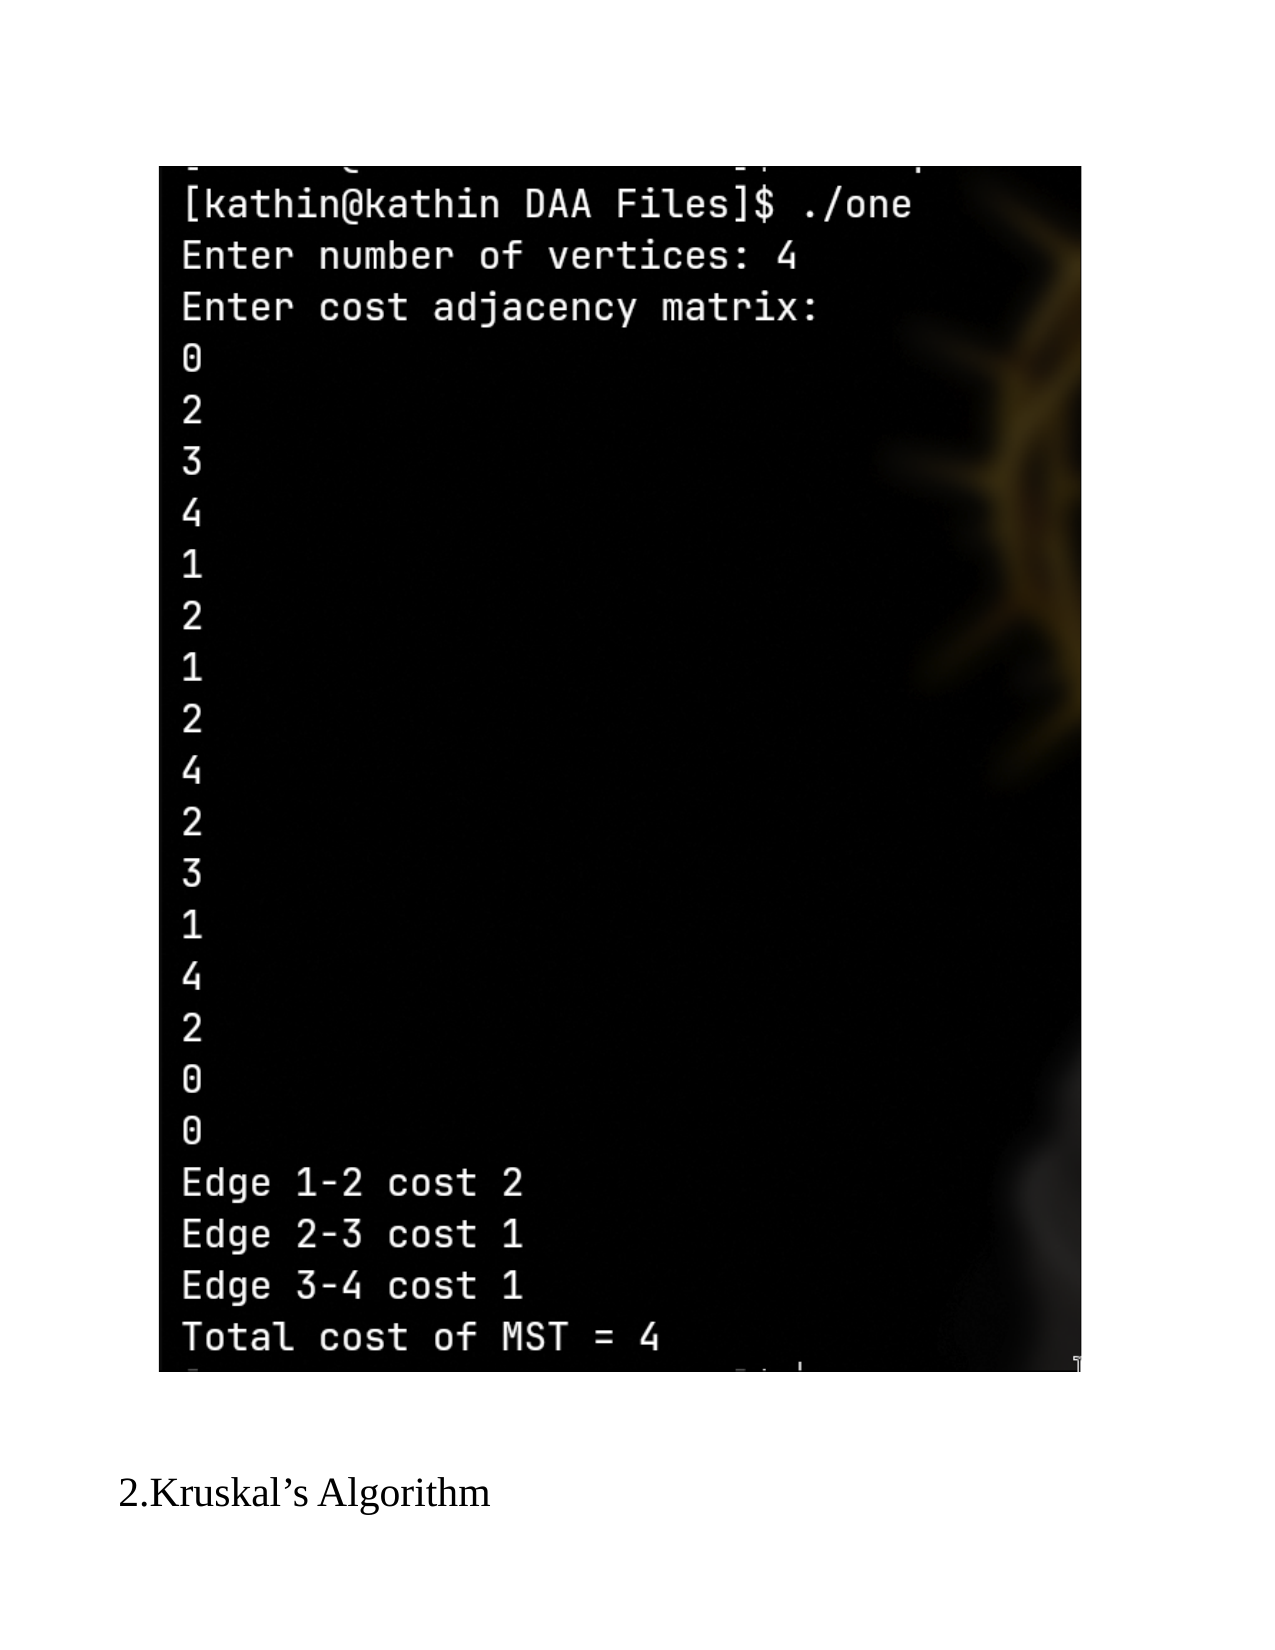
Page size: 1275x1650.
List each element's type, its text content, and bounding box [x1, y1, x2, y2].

picture [158, 166, 1082, 1372]
text 2.Kruskal’s Algorithm [118, 1467, 1157, 1515]
